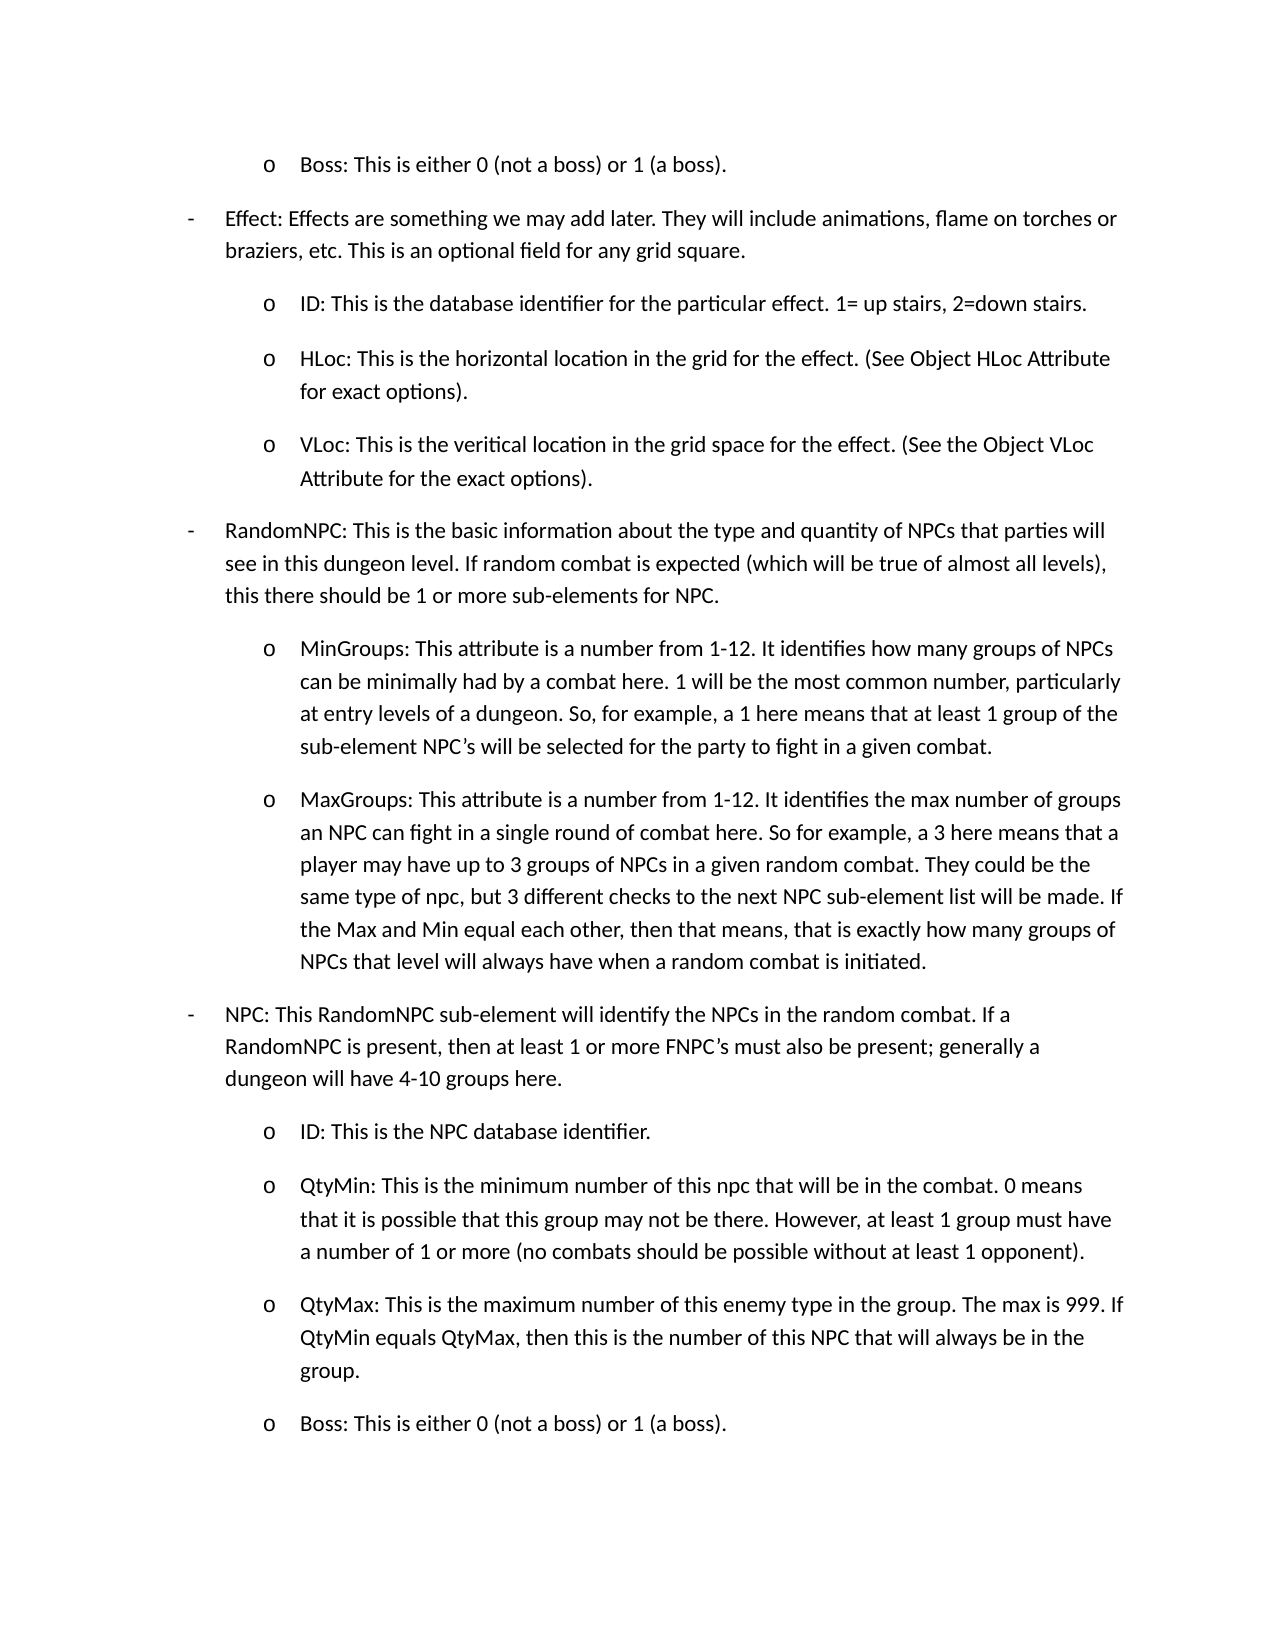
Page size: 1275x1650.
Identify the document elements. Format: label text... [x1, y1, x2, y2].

list MinGroups: This attribute is a number from 1-12. It identifies how many groups of NPCs can be minimally had by a combat here. 1 will be the most common number, particularly at entry levels of a dungeon. So, for example, a 1 here means that at least 1 group of the sub-element NPC’s will be selected for the party to fight in a given combat. [262, 634, 1125, 760]
list Boss: This is either 0 (not a boss) or 1 (a boss). [262, 1409, 1125, 1438]
list HLoc: This is the horizontal location in the grid for the effect. (See Object HLoc Attribute for exact options). [262, 344, 1125, 405]
list Boss: This is either 0 (not a boss) or 1 (a boss). [262, 150, 1125, 179]
list ID: This is the NPC database identifier. [262, 1117, 1125, 1146]
list ID: This is the database identifier for the particular effect. 1= up stairs, 2=down stairs. [262, 289, 1125, 319]
list VLoc: This is the veritical location in the grid space for the effect. (See the Object VLoc Attribute for the exact options). [262, 430, 1125, 492]
list QtyMin: This is the minimum number of this npc that will be in the combat. 0 means that it is possible that this group may not be there. However, at least 1 group must have a number of 1 or more (no combats should be possible without at least 1 opponent). [262, 1172, 1125, 1265]
list NPC: This RandomNPC sub-element will identify the NPCs in the random combat. If a RandomNPC is present, then at least 1 or more FNPC’s must also be present; generally a dungeon will have 4-10 groups here. [187, 1000, 1125, 1092]
list Effect: Effects are something we may add later. They will include animations, flame on torches or braziers, etc. This is an optional field for any grid square. [187, 204, 1125, 264]
list RandomNPC: This is the basic information about the type and quantity of NPCs that parties will see in this dungeon level. If random combat is expected (which will be true of almost all levels), this there should be 1 or more sub-elements for NPC. [187, 517, 1125, 609]
list QtyMax: This is the maximum number of this enemy type in the group. The max is 999. If QtyMin equals QtyMax, then this is the number of this NPC that will always be in the group. [262, 1290, 1125, 1384]
list MaxGroups: This attribute is a number from 1-12. It identifies the max number of groups an NPC can fight in a single round of combat here. So for example, a 3 here means that a player may have up to 3 groups of NPCs in a given random combat. They could be the same type of npc, but 3 different checks to the next NPC sub-element list will be made. If the Max and Min equal each other, then that means, that is exactly how many groups of NPCs that level will always have when a random combat is initiated. [262, 785, 1125, 975]
